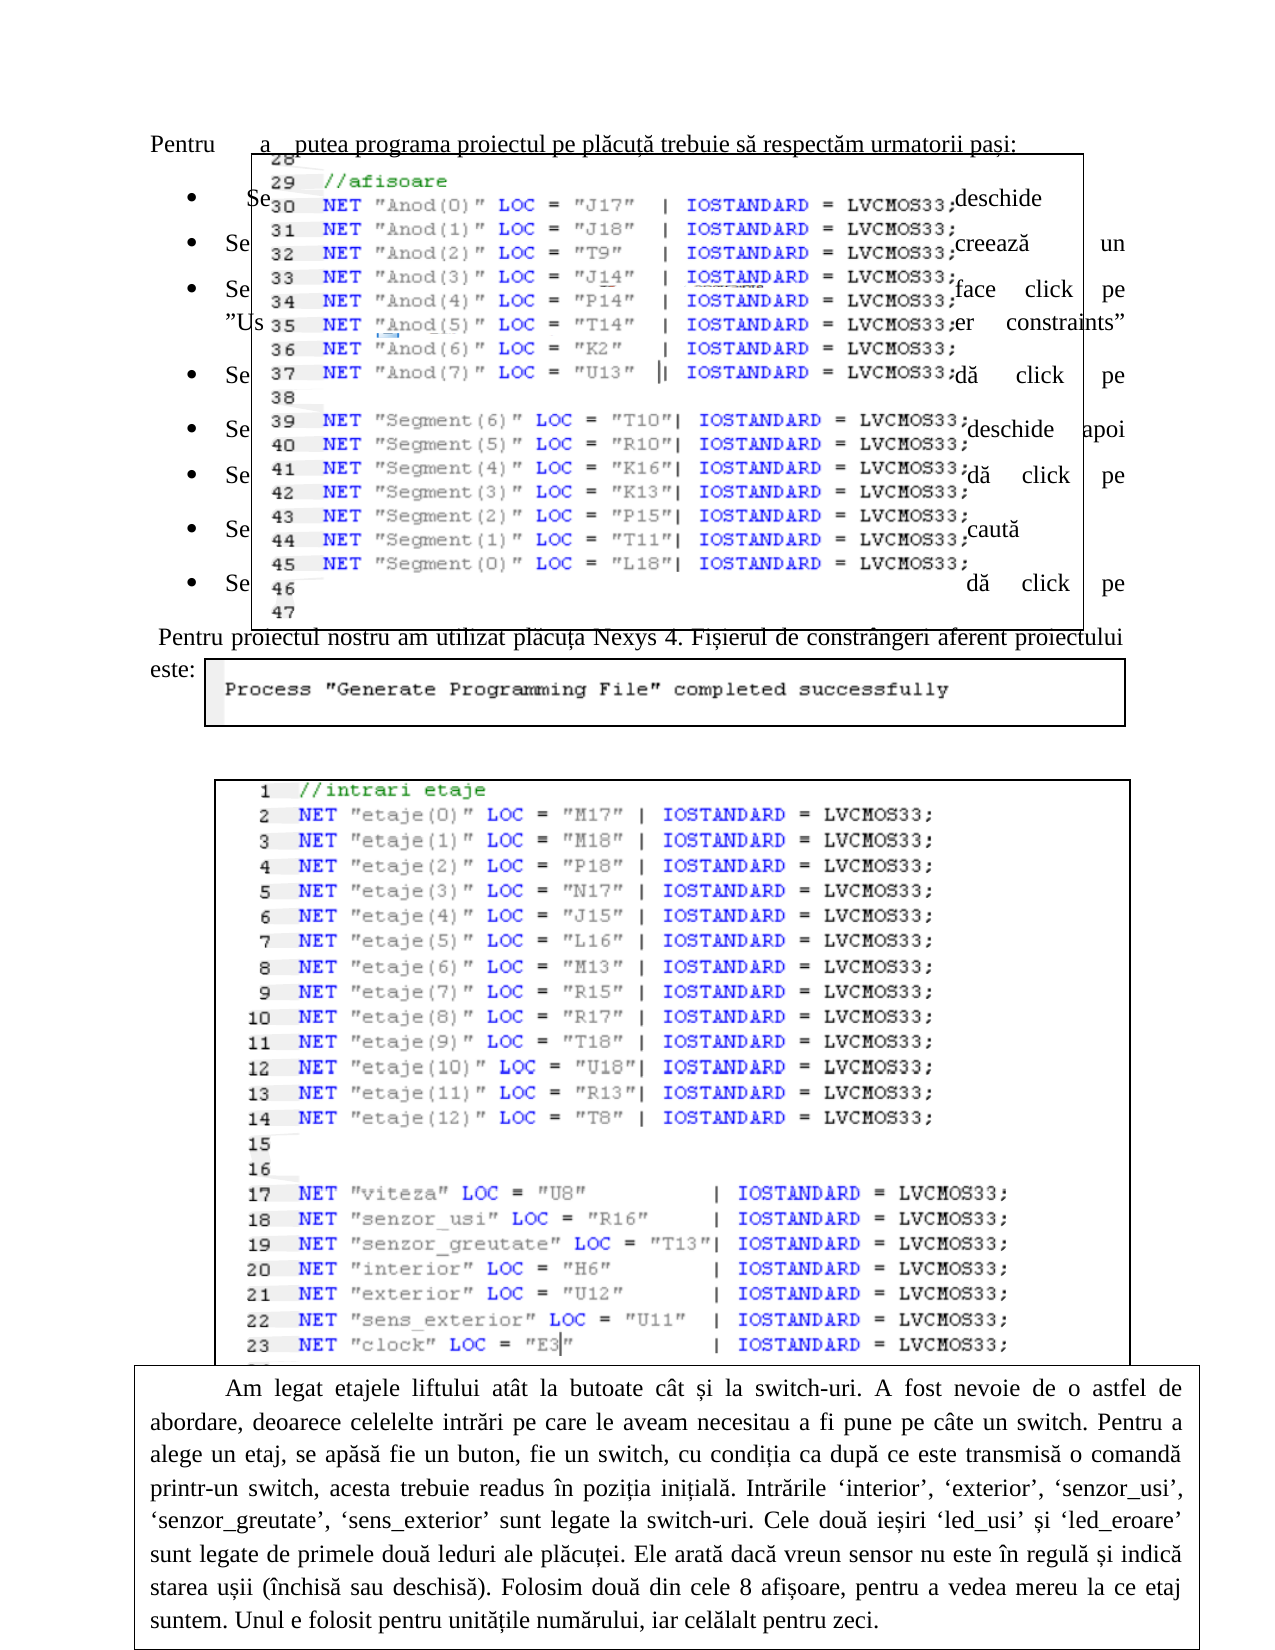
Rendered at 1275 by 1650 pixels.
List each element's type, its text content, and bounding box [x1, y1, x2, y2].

list Se dă click pe “Generate Programming File”; [1084, 361, 1125, 389]
list Se face click pe ”User constraints” , iar apoi se selectează “Edit constraints” , unde se declară legăturile; [723, 274, 1083, 336]
list Se caută programul făcând click pe „Browse” și apoi căutându-se fișierul cu extensia .bit; [725, 514, 1083, 543]
list Se creează un Workspace; [187, 228, 251, 257]
list Se face click pe ”User constraints” , iar apoi se selectează “Edit constraints” , unde se declară legăturile; [187, 274, 251, 336]
list Se deschide apoi programul „Adept”, folosit pentru a implementa proiectul pe FPGA; [187, 414, 251, 443]
list Se dă click pe „Initialize Chain” ; [252, 460, 394, 489]
list Se dă click pe “Generate Programming File”; [389, 361, 1083, 389]
text Am legat etajele liftului atât la butoate cât și la switch-uri. A fost nevoie de o astfel de abordare, deoarece celelelte intrări pe care le aveam necesitau a fi pune pe câte un switch. Pentru a alege un etaj, se apăsă fie un buton, fie un switch, cu condiția ca după ce este transmisă o comandă printr-un switch, acesta trebuie readus în poziția inițială. Intrările ‘interior’, ‘exterior’, ‘senzor_usi’, ‘senzor_greutate’, ‘sens_exterior’ sunt legate la switch-uri. Cele două ieșiri ‘led_usi’ și ‘led_eroare’ sunt legate de primele două leduri ale plăcuței. Ele arată dacă vreun sensor nu este în regulă și indică starea ușii (închisă sau deschisă). Folosim două din cele 8 afișoare, pentru a vedea mereu la ce etaj suntem. Unul e folosit pentru unitățile numărului, iar celălalt pentru zeci. [150, 1373, 1184, 1633]
list Se dă click pe “Generate Programming File”; [252, 361, 656, 389]
list Se deschide programul XILINX ISE; [1084, 183, 1125, 211]
list Se creează un Workspace; [1084, 228, 1125, 257]
list Se dă click pe „Program” și se urmărește evoluția pe FPGA; [252, 568, 395, 596]
text Pentru proiectul nostru am utilizat plăcuța Nexys 4. Fișierul de constrângeri aferent proiectului este: [150, 622, 1125, 683]
list Se deschide programul XILINX ISE; [187, 183, 251, 211]
list Se dă click pe “Generate Programming File”; [187, 361, 251, 389]
list Se dă click pe „Program” și se urmărește evoluția pe FPGA; [187, 568, 251, 596]
text Pentru a putea programa proiectul pe plăcuță trebuie să respectăm urmatorii pași: [150, 129, 1125, 158]
list Se dă click pe „Initialize Chain” ; [737, 460, 1083, 489]
text (Daniela și Iulia) [1200, 1611, 1260, 1640]
list Se dă click pe „Program” și se urmărește evoluția pe FPGA; [293, 568, 1083, 596]
list Se caută programul făcând click pe „Browse” și apoi căutându-se fișierul cu extensia .bit; [187, 514, 251, 543]
list Se creează un Workspace; [706, 228, 1083, 257]
list Se creează un Workspace; [252, 228, 615, 257]
list Se dă click pe „Initialize Chain” ; [187, 460, 251, 489]
list Se deschide programul XILINX ISE; [347, 183, 1083, 211]
list Se deschide programul XILINX ISE; [252, 183, 320, 211]
list Se caută programul făcând click pe „Browse” și apoi căutându-se fișierul cu extensia .bit; [252, 514, 391, 543]
list Se face click pe ”User constraints” , iar apoi se selectează “Edit constraints” , unde se declară legăturile; [252, 274, 596, 336]
list Se dă click pe „Initialize Chain” ; [1084, 460, 1125, 489]
list Se deschide apoi programul „Adept”, folosit pentru a implementa proiectul pe FPGA; [252, 414, 400, 443]
list Se face click pe ”User constraints” , iar apoi se selectează “Edit constraints” , unde se declară legăturile; [1084, 274, 1125, 336]
list Se deschide apoi programul „Adept”, folosit pentru a implementa proiectul pe FPGA; [719, 414, 1083, 443]
